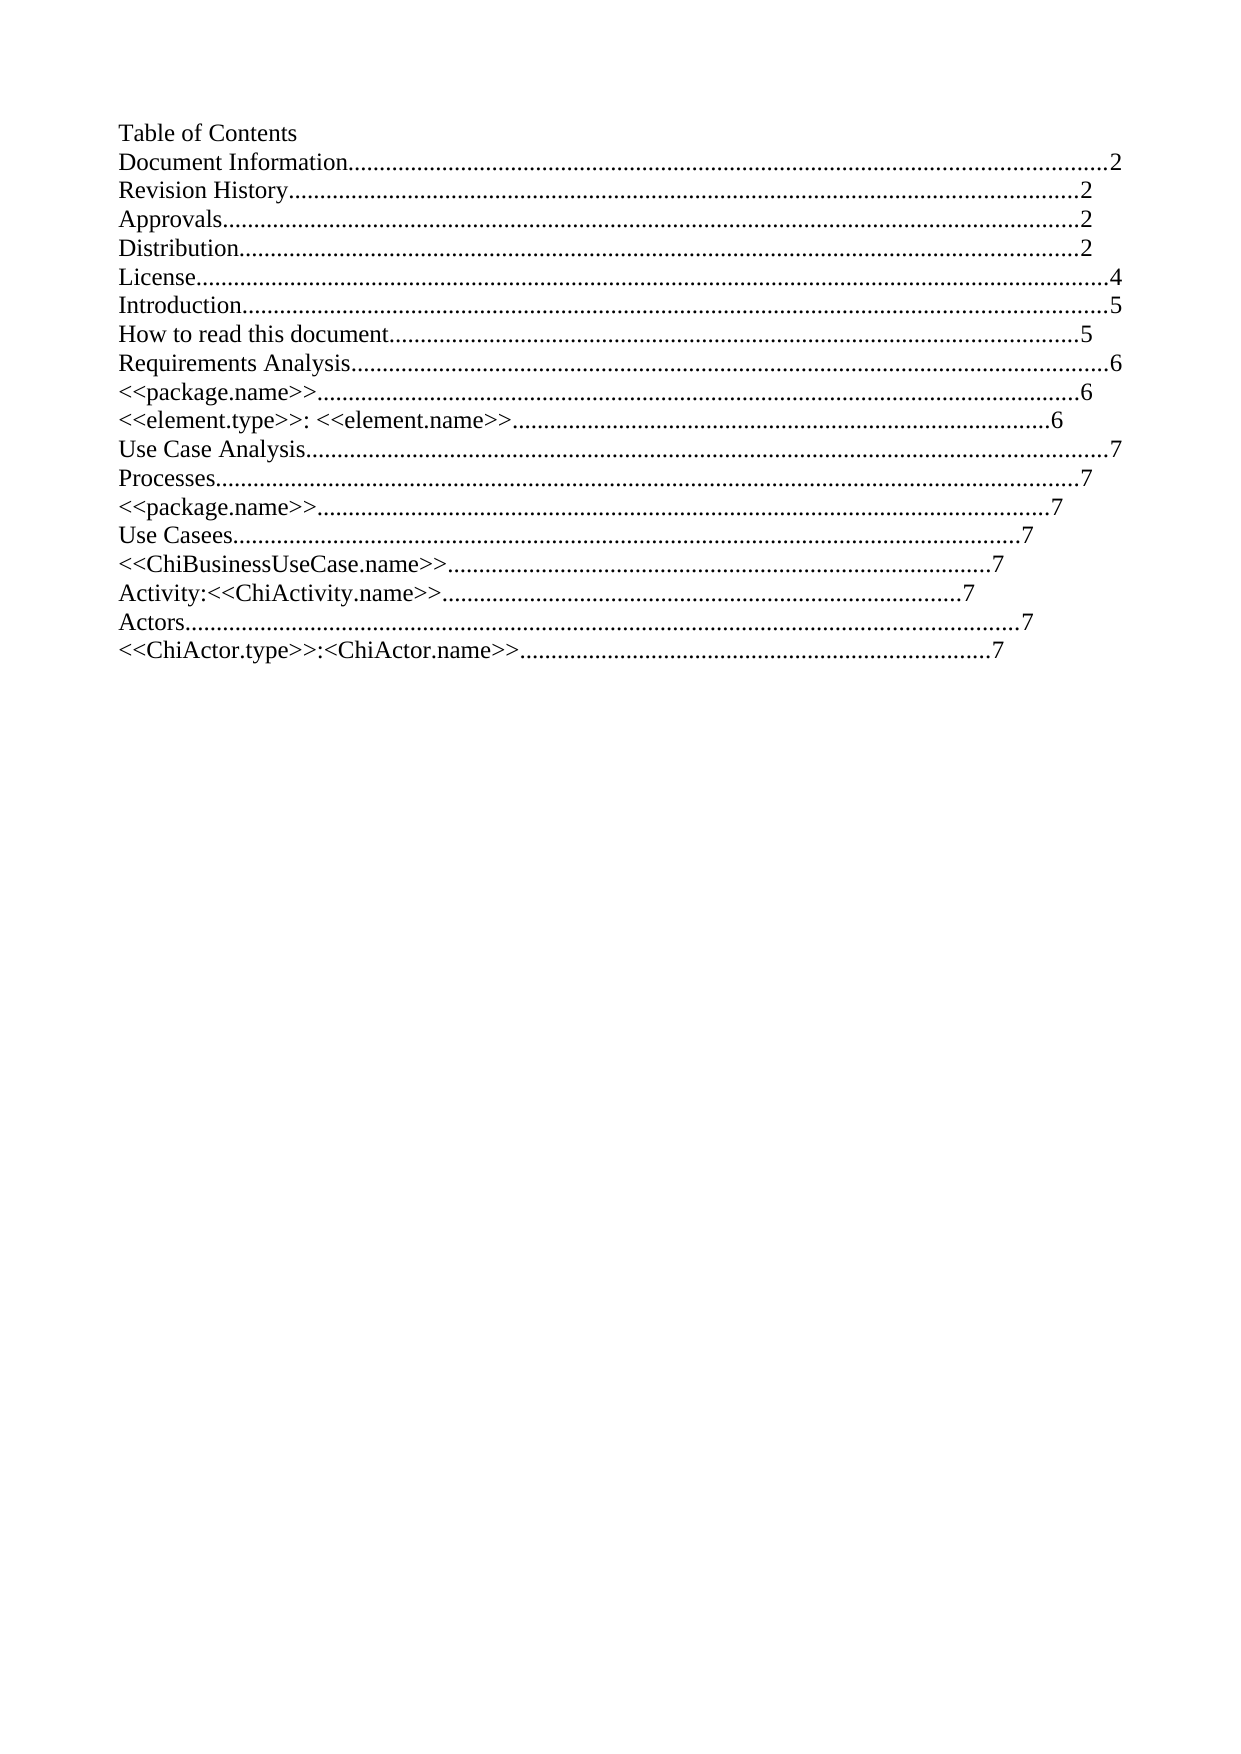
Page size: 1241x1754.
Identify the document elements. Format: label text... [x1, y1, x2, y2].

text <<ChiActor.type>>:<ChiActor.name>> 7 [118, 636, 1122, 664]
text Introduction 5 [118, 291, 1122, 319]
text Processes 7 [118, 463, 1122, 492]
text Document Information 2 [118, 147, 1122, 176]
text Requirements Analysis 6 [118, 348, 1122, 377]
text <<element.type>>: <<element.name>> 6 [118, 406, 1122, 434]
text <<ChiBusinessUseCase.name>> 7 [118, 549, 1122, 578]
text Use Case Analysis 7 [118, 434, 1122, 463]
text Approvals 2 [118, 204, 1122, 233]
text Actors 7 [118, 607, 1122, 636]
text <<package.name>> 7 [118, 492, 1122, 521]
subtitle Table of Contents [118, 118, 1122, 147]
text Activity:<<ChiActivity.name>> 7 [118, 578, 1122, 607]
text License 4 [118, 262, 1122, 291]
text Use Casees 7 [118, 521, 1122, 549]
text How to read this document 5 [118, 319, 1122, 348]
text Distribution 2 [118, 233, 1122, 262]
text Revision History 2 [118, 176, 1122, 204]
text <<package.name>> 6 [118, 377, 1122, 406]
